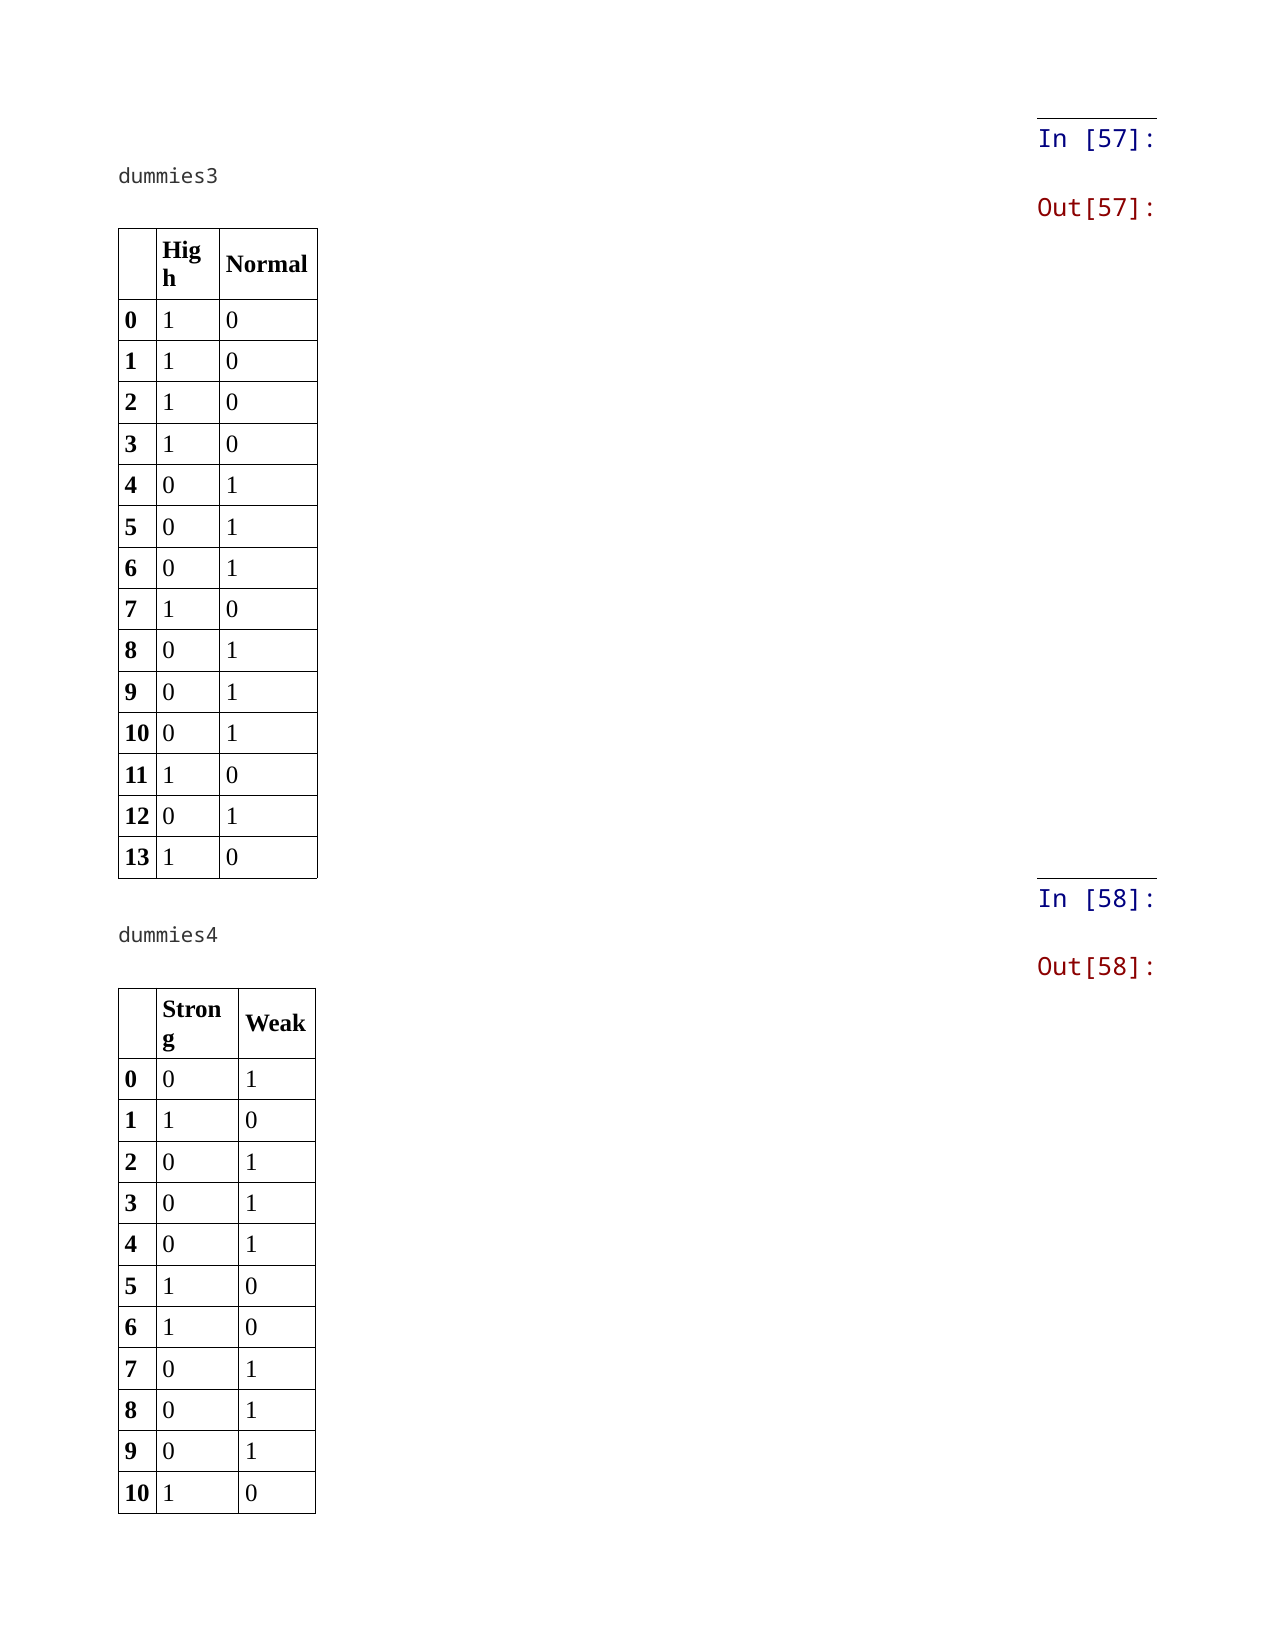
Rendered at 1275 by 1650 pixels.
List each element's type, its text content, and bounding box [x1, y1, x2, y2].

text In [58]: [118, 877, 1157, 914]
table_cell 5 [119, 506, 156, 547]
table_cell 1 [239, 1348, 315, 1389]
table_cell 1 [157, 754, 219, 795]
table_cell 12 [119, 796, 156, 836]
table_cell 0 [157, 1431, 238, 1471]
table_cell 6 [119, 548, 156, 588]
table_cell 0 [220, 382, 317, 422]
table_cell 0 [239, 1307, 315, 1347]
table_cell 10 [119, 1472, 156, 1513]
table_cell 1 [157, 341, 219, 381]
table_header [119, 229, 156, 298]
table_cell 2 [119, 382, 156, 422]
table_cell 9 [119, 1431, 156, 1471]
table_header [119, 989, 156, 1058]
table_cell 1 [157, 1472, 238, 1513]
table_cell 1 [239, 1059, 315, 1099]
table_cell 1 [157, 382, 219, 422]
table_cell 0 [157, 630, 219, 671]
table_cell 1 [157, 1307, 238, 1347]
table_cell 1 [157, 300, 219, 340]
table_cell 9 [119, 672, 156, 712]
table_cell 6 [119, 1307, 156, 1347]
text Out[57]: [118, 189, 1157, 223]
table_cell 1 [220, 630, 317, 671]
table_cell 0 [220, 754, 317, 795]
table_cell 1 [220, 506, 317, 547]
text dummies3 [118, 161, 1157, 189]
table_cell 8 [119, 630, 156, 671]
table_cell 0 [119, 1059, 156, 1099]
table_cell 8 [119, 1390, 156, 1430]
table_cell 10 [119, 713, 156, 753]
table_cell 0 [220, 424, 317, 464]
table_cell 1 [220, 713, 317, 753]
table_cell 1 [157, 589, 219, 629]
table_cell 0 [220, 589, 317, 629]
table_cell 0 [239, 1472, 315, 1513]
table_cell 1 [157, 424, 219, 464]
text In [57]: [118, 118, 1157, 155]
table_cell 0 [157, 548, 219, 588]
table_cell 1 [220, 465, 317, 505]
table_header Weak [239, 989, 315, 1058]
table_cell 0 [157, 1059, 238, 1099]
text Out[58]: [118, 948, 1157, 983]
table_cell 1 [239, 1390, 315, 1430]
table_cell 1 [239, 1431, 315, 1471]
table_cell 1 [157, 837, 219, 877]
table_cell 0 [239, 1266, 315, 1306]
table_cell 0 [220, 341, 317, 381]
table_cell 0 [157, 1183, 238, 1223]
table_cell 0 [157, 1348, 238, 1389]
table_cell 4 [119, 1224, 156, 1264]
table_cell 1 [239, 1224, 315, 1264]
table_cell 3 [119, 1183, 156, 1223]
table_cell 3 [119, 424, 156, 464]
table_cell 0 [157, 796, 219, 836]
table_cell 0 [157, 672, 219, 712]
table_cell 1 [119, 341, 156, 381]
table_cell 0 [220, 300, 317, 340]
table_header High [157, 229, 219, 298]
text dummies4 [118, 920, 1157, 948]
table_cell 0 [157, 465, 219, 505]
table_cell 1 [157, 1100, 238, 1141]
table_cell 1 [220, 548, 317, 588]
table_cell 0 [157, 713, 219, 753]
table_header Normal [220, 229, 317, 298]
table_cell 1 [157, 1266, 238, 1306]
table_cell 7 [119, 589, 156, 629]
table_cell 1 [239, 1142, 315, 1182]
table_cell 4 [119, 465, 156, 505]
table_cell 0 [157, 506, 219, 547]
table_cell 1 [220, 672, 317, 712]
table_cell 0 [157, 1390, 238, 1430]
table_cell 0 [119, 300, 156, 340]
table_cell 0 [157, 1142, 238, 1182]
table_cell 1 [239, 1183, 315, 1223]
table_cell 13 [119, 837, 156, 877]
table_cell 0 [239, 1100, 315, 1141]
table_cell 11 [119, 754, 156, 795]
table_header Strong [157, 989, 238, 1058]
table_cell 5 [119, 1266, 156, 1306]
table_cell 2 [119, 1142, 156, 1182]
table_cell 7 [119, 1348, 156, 1389]
table_cell 1 [119, 1100, 156, 1141]
table_cell 0 [157, 1224, 238, 1264]
table_cell 1 [220, 796, 317, 836]
table_cell 0 [220, 837, 317, 877]
